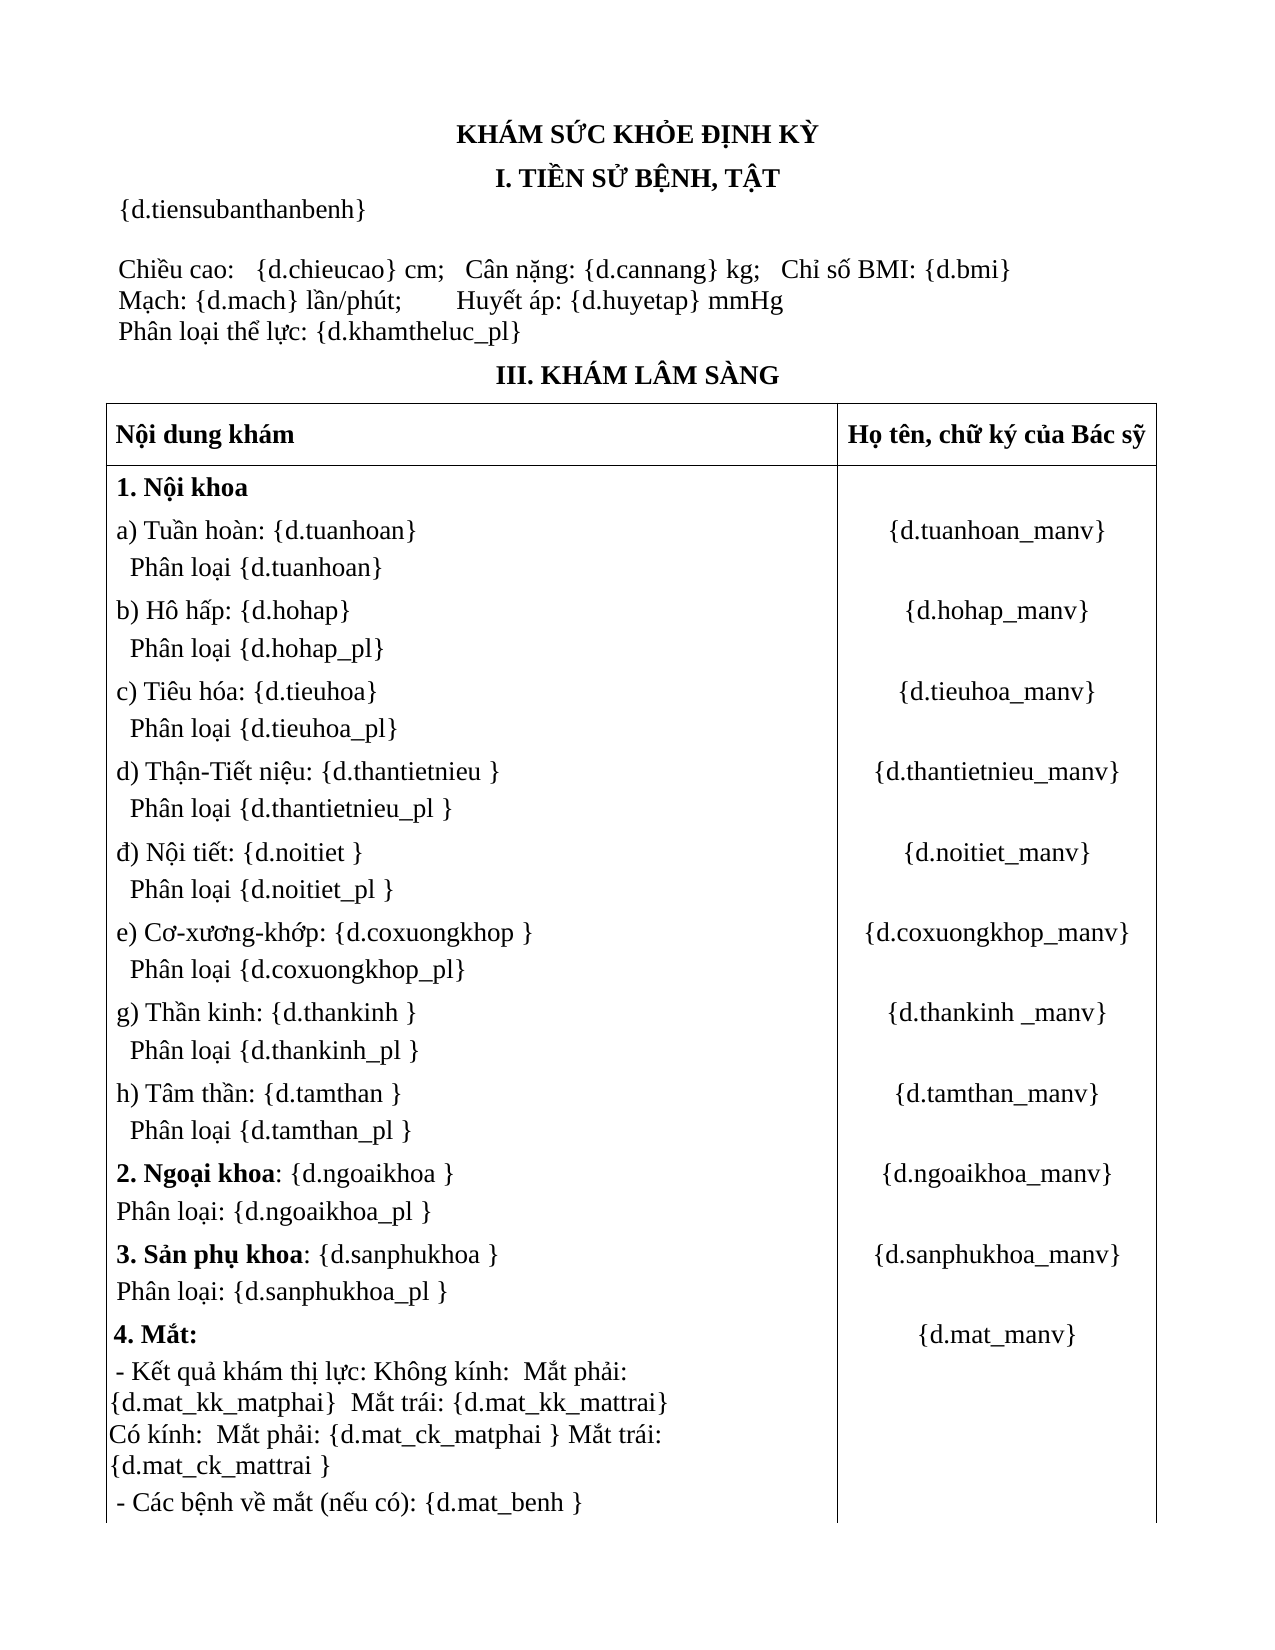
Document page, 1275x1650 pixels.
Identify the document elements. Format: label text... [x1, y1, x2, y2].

table_cell {d.tamthan_manv} [838, 1071, 1156, 1151]
text KHÁM SỨC KHỎE ĐỊNH KỲ [118, 118, 1157, 149]
text III. KHÁM LÂM SÀNG [118, 359, 1157, 390]
text Mạch: {d.mach} lần/phút; Huyết áp: {d.huyetap} mmHg [118, 284, 1157, 315]
table_cell {d.ngoaikhoa_manv} [838, 1151, 1156, 1232]
table_cell e) Cơ-xương-khớp: {d.coxuongkhop } Phân loại {d.coxuongkhop_pl} [107, 910, 837, 991]
table_cell 2. Ngoại khoa: {d.ngoaikhoa } Phân loại: {d.ngoaikhoa_pl } [107, 1151, 837, 1232]
table_cell c) Tiêu hóa: {d.tieuhoa} Phân loại {d.tieuhoa_pl} [107, 669, 837, 749]
table_cell {d.coxuongkhop_manv} [838, 910, 1156, 991]
table_header Nội dung khám [107, 404, 837, 465]
table_cell {d.hohap_manv} [838, 589, 1156, 669]
table_cell h) Tâm thần: {d.tamthan } Phân loại {d.tamthan_pl } [107, 1071, 837, 1151]
table_cell {d.thantietnieu_manv} [838, 749, 1156, 830]
table_cell {d.sanphukhoa_manv} [838, 1232, 1156, 1312]
table_cell {d.tuanhoan_manv} [838, 508, 1156, 588]
table_cell 4. Mắt: - Kết quả khám thị lực: Không kính: Mắt phải: {d.mat_kk_matphai} Mắt trái: {d.mat_kk_mattrai} Có kính: Mắt phải: {d.mat_ck_matphai } Mắt trái: {d.mat_ck_mattrai } - Các bệnh về mắt (nếu có): {d.mat_benh } [107, 1312, 837, 1523]
table_cell {d.tieuhoa_manv} [838, 669, 1156, 749]
table_cell a) Tuần hoàn: {d.tuanhoan} Phân loại {d.tuanhoan} [107, 508, 837, 588]
table_cell 3. Sản phụ khoa: {d.sanphukhoa } Phân loại: {d.sanphukhoa_pl } [107, 1232, 837, 1312]
table_header Họ tên, chữ ký của Bác sỹ [838, 404, 1156, 465]
table_cell d) Thận-Tiết niệu: {d.thantietnieu } Phân loại {d.thantietnieu_pl } [107, 749, 837, 830]
table_cell {d.mat_manv} [838, 1312, 1156, 1523]
text Chiều cao: {d.chieucao} cm; Cân nặng: {d.cannang} kg; Chỉ số BMI: {d.bmi} [118, 253, 1157, 284]
table_cell {d.noitiet_manv} [838, 830, 1156, 910]
text {d.tiensubanthanbenh} [118, 193, 1157, 224]
text I. TIỀN SỬ BỆNH, TẬT [118, 162, 1157, 193]
table_cell {d.thankinh _manv} [838, 991, 1156, 1071]
table_cell đ) Nội tiết: {d.noitiet } Phân loại {d.noitiet_pl } [107, 830, 837, 910]
text Phân loại thể lực: {d.khamtheluc_pl} [118, 315, 1157, 346]
table_cell 1. Nội khoa [107, 466, 837, 508]
table_cell g) Thần kinh: {d.thankinh } Phân loại {d.thankinh_pl } [107, 991, 837, 1071]
table_cell [838, 466, 1156, 508]
table_cell b) Hô hấp: {d.hohap} Phân loại {d.hohap_pl} [107, 589, 837, 669]
